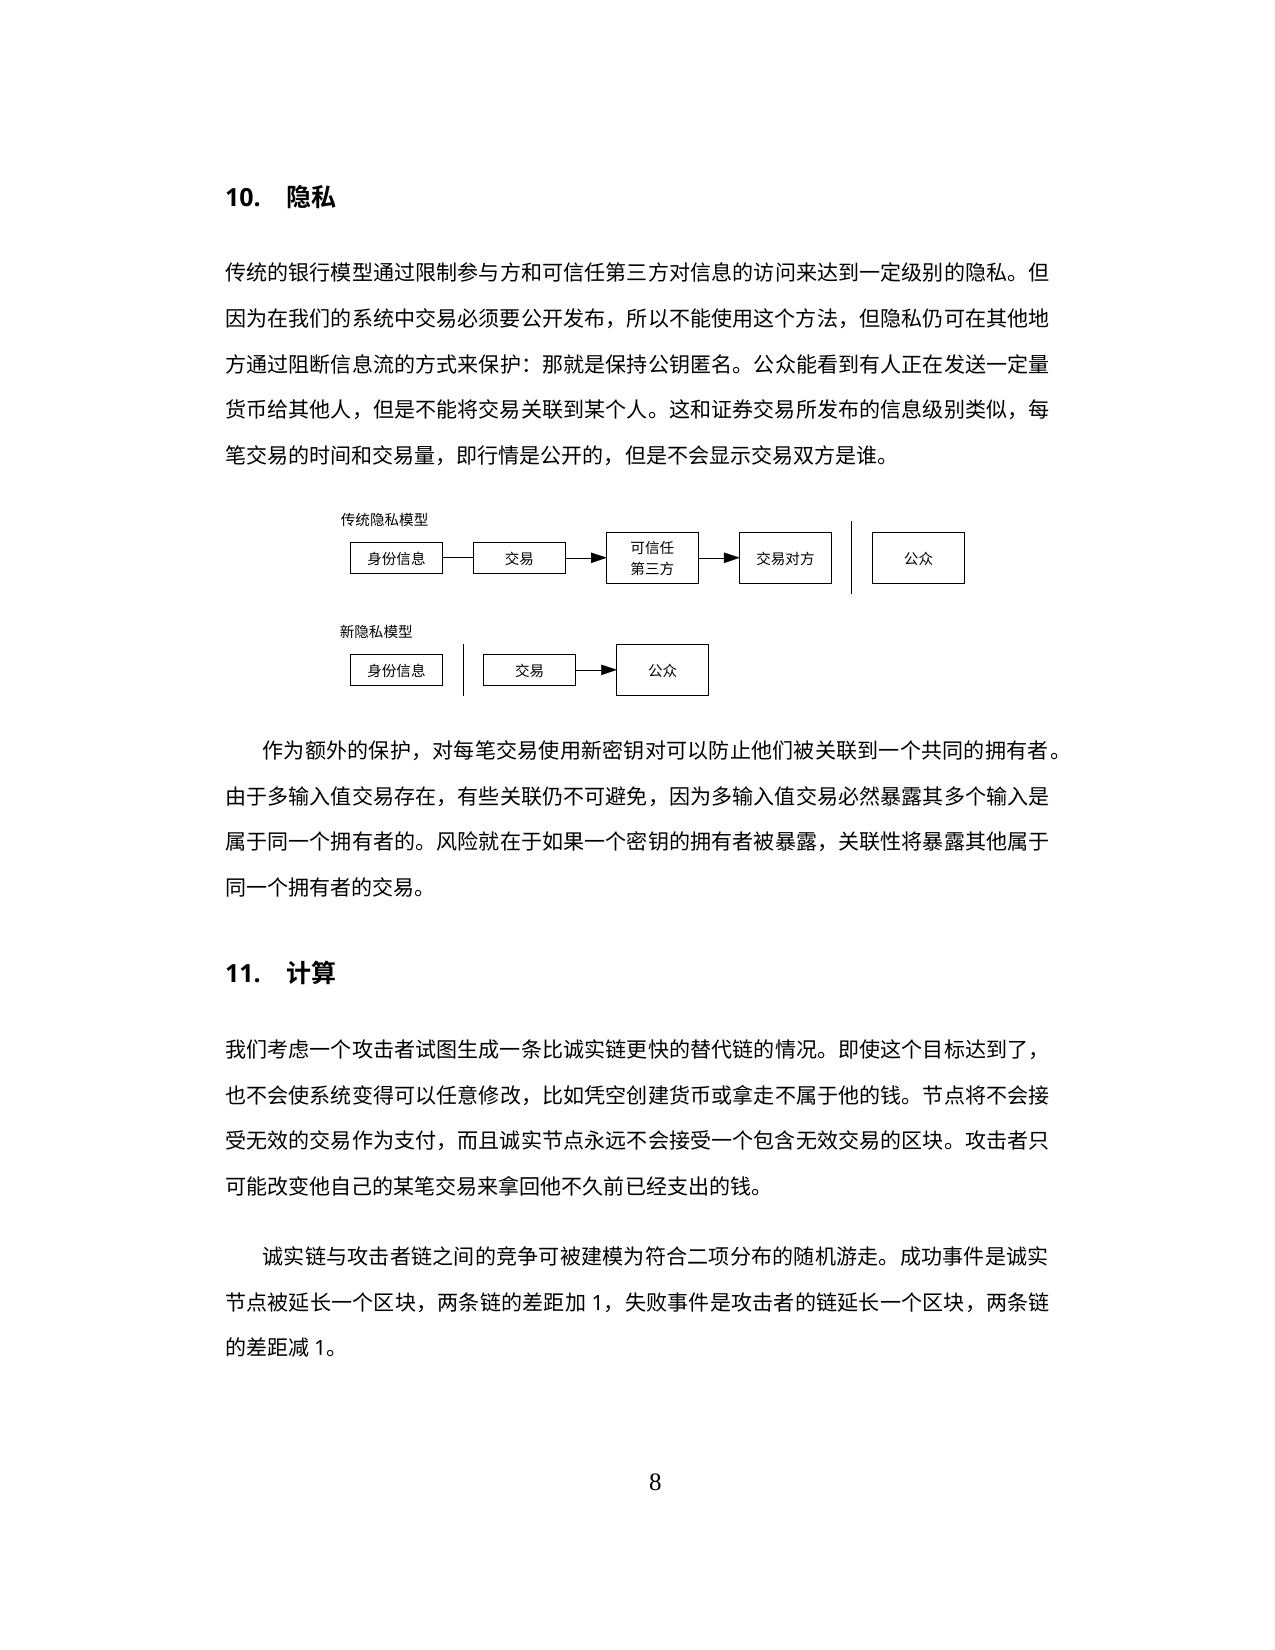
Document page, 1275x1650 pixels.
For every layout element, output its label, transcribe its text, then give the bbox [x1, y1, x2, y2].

text 我们考虑一个攻击者试图生成一条比诚实链更快的替代链的情况。即使这个目标达到了，也不会使系统变得可以任意修改，比如凭空创建货币或拿走不属于他的钱。节点将不会接受无效的交易作为支付，而且诚实节点永远不会接受一个包含无效交易的区块。攻击者只可能改变他自己的某笔交易来拿回他不久前已经支出的钱。 [225, 1033, 1050, 1201]
text 诚实链与攻击者链之间的竞争可被建模为符合二项分布的随机游走。成功事件是诚实节点被延长一个区块，两条链的差距加 1，失败事件是攻击者的链延长一个区块，两条链的差距减 1。 [225, 1240, 1050, 1362]
subtitle 10. 隐私 [225, 177, 1050, 213]
text 传统的银行模型通过限制参与方和可信任第三方对信息的访问来达到一定级别的隐私。但因为在我们的系统中交易必须要公开发布，所以不能使用这个方法，但隐私仍可在其他地方通过阻断信息流的方式来保护：那就是保持公钥匿名。公众能看到有人正在发送一定量货币给其他人，但是不能将交易关联到某个人。这和证券交易所发布的信息级别类似，每笔交易的时间和交易量，即行情是公开的，但是不会显示交易双方是谁。 [225, 256, 1050, 469]
text 作为额外的保护，对每笔交易使用新密钥对可以防止他们被关联到一个共同的拥有者。由于多输入值交易存在，有些关联仍不可避免，因为多输入值交易必然暴露其多个输入是属于同一个拥有者的。风险就在于如果一个密钥的拥有者被暴露，关联性将暴露其他属于同一个拥有者的交易。 [225, 734, 1050, 902]
subtitle 11. 计算 [225, 954, 1050, 990]
